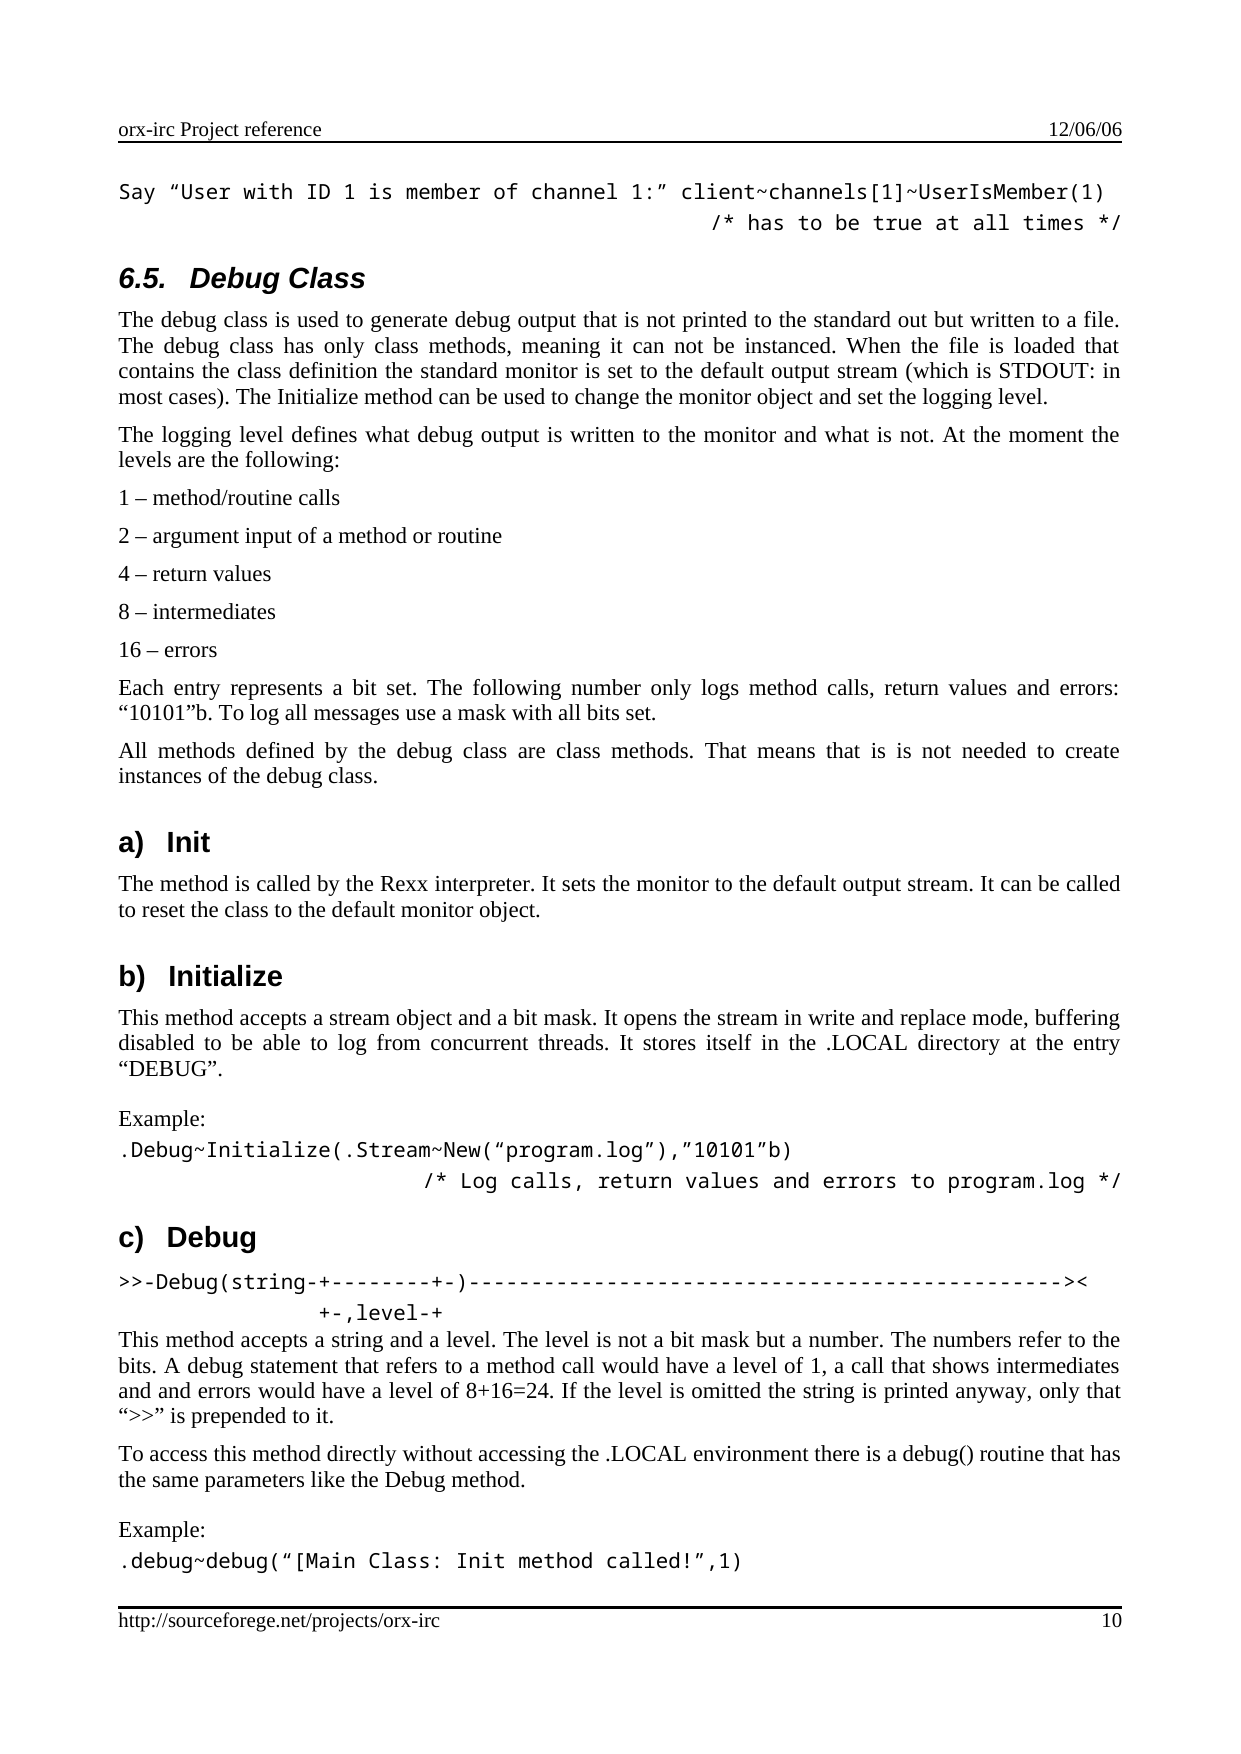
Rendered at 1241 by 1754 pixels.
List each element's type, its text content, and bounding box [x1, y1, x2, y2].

text Each entry represents a bit set. The following number only logs method calls, return values and errors: “10101”b. To log all messages use a mask with all bits set. [118, 674, 1122, 725]
text /* Log calls, return values and errors to program.log */ [118, 1166, 1122, 1194]
text .debug~debug(“[Main Class: Init method called!”,1) [118, 1547, 1122, 1575]
text 16 – errors [118, 637, 1122, 662]
text 2 – argument input of a method or routine [118, 523, 1122, 548]
text This method accepts a stream object and a bit mask. It opens the stream in write and replace mode, buffering disabled to be able to log from concurrent threads. It stores itself in the .LOCAL directory at the entry “DEBUG”. [118, 1005, 1122, 1081]
title Example: [118, 1517, 1122, 1543]
title Example: [118, 1106, 1122, 1131]
subtitle Debug [118, 1221, 1122, 1253]
subtitle Init [118, 826, 1122, 859]
text 4 – return values [118, 561, 1122, 586]
text The logging level defines what debug output is written to the monitor and what is not. At the moment the levels are the following: [118, 422, 1122, 472]
text +-,level-+ [118, 1298, 1122, 1326]
text The method is called by the Rexx interpreter. It sets the monitor to the default output stream. It can be called to reset the class to the default monitor object. [118, 871, 1122, 922]
text All methods defined by the debug class are class methods. That means that is is not needed to create instances of the debug class. [118, 738, 1122, 789]
subtitle Initialize [118, 960, 1122, 992]
subtitle Debug Class [118, 262, 1122, 295]
text To access this method directly without accessing the .LOCAL environment there is a debug() routine that has the same parameters like the Debug method. [118, 1441, 1122, 1492]
text >>-Debug(string-+--------+-) >< [118, 1267, 1122, 1295]
text Say “User with ID 1 is member of channel 1:” client~channels[1]~UserIsMember(1) [118, 177, 1122, 206]
text 1 – method/routine calls [118, 485, 1122, 510]
text This method accepts a string and a level. The level is not a bit mask but a number. The numbers refer to the bits. A debug statement that refers to a method call would have a level of 1, a call that shows intermediates and and errors would have a level of 8+16=24. If the level is omitted the string is printed anyway, only that “>>” is prepended to it. [118, 1327, 1122, 1429]
text The debug class is used to generate debug output that is not printed to the standard out but written to a file. The debug class has only class methods, meaning it can not be instanced. When the file is loaded that contains the class definition the standard monitor is set to the default output stream (which is STDOUT: in most cases). The Initialize method can be used to change the monitor object and set the logging level. [118, 307, 1122, 409]
text 8 – intermediates [118, 599, 1122, 624]
text .Debug~Initialize(.Stream~New(“program.log”),”10101”b) [118, 1135, 1122, 1164]
text /* has to be true at all times */ [118, 208, 1122, 236]
